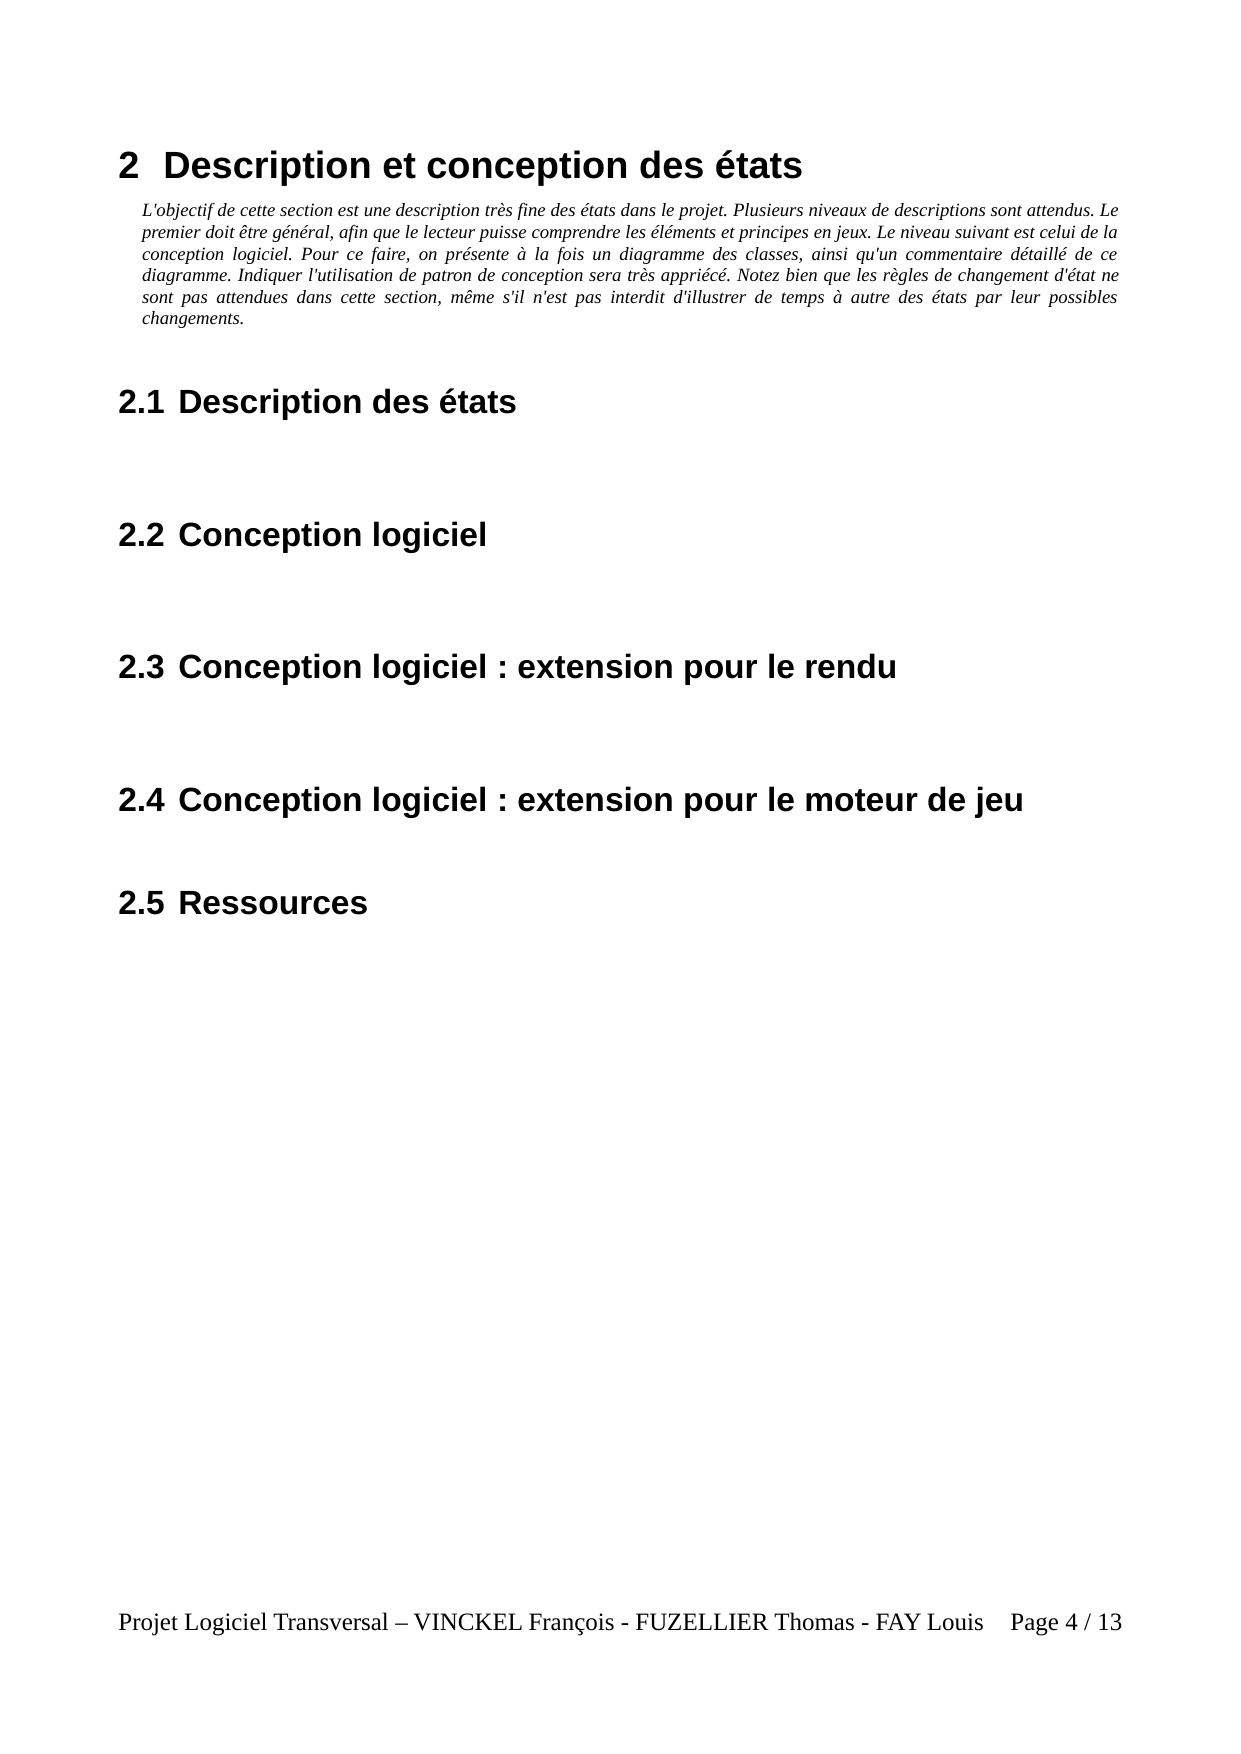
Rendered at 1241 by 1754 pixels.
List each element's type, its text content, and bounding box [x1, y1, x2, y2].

subtitle Conception logiciel : extension pour le rendu [118, 647, 1122, 686]
text L'objectif de cette section est une description très fine des états dans le projet. Plusieurs niveaux de descriptions sont attendus. Le premier doit être général, afin que le lecteur puisse comprendre les éléments et principes en jeux. Le niveau suivant est celui de la conception logiciel. Pour ce faire, on présente à la fois un diagramme des classes, ainsi qu'un commentaire détaillé de ce diagramme. Indiquer l'utilisation de patron de conception sera très appriécé. Notez bien que les règles de changement d'état ne sont pas attendues dans cette section, même s'il n'est pas interdit d'illustrer de temps à autre des états par leur possibles changements. [142, 199, 1122, 329]
subtitle Description des états [118, 382, 1122, 421]
subtitle Conception logiciel [118, 515, 1122, 553]
subtitle Description et conception des états [118, 143, 1122, 187]
subtitle Conception logiciel : extension pour le moteur de jeu [118, 779, 1122, 818]
subtitle Ressources [118, 883, 1122, 922]
